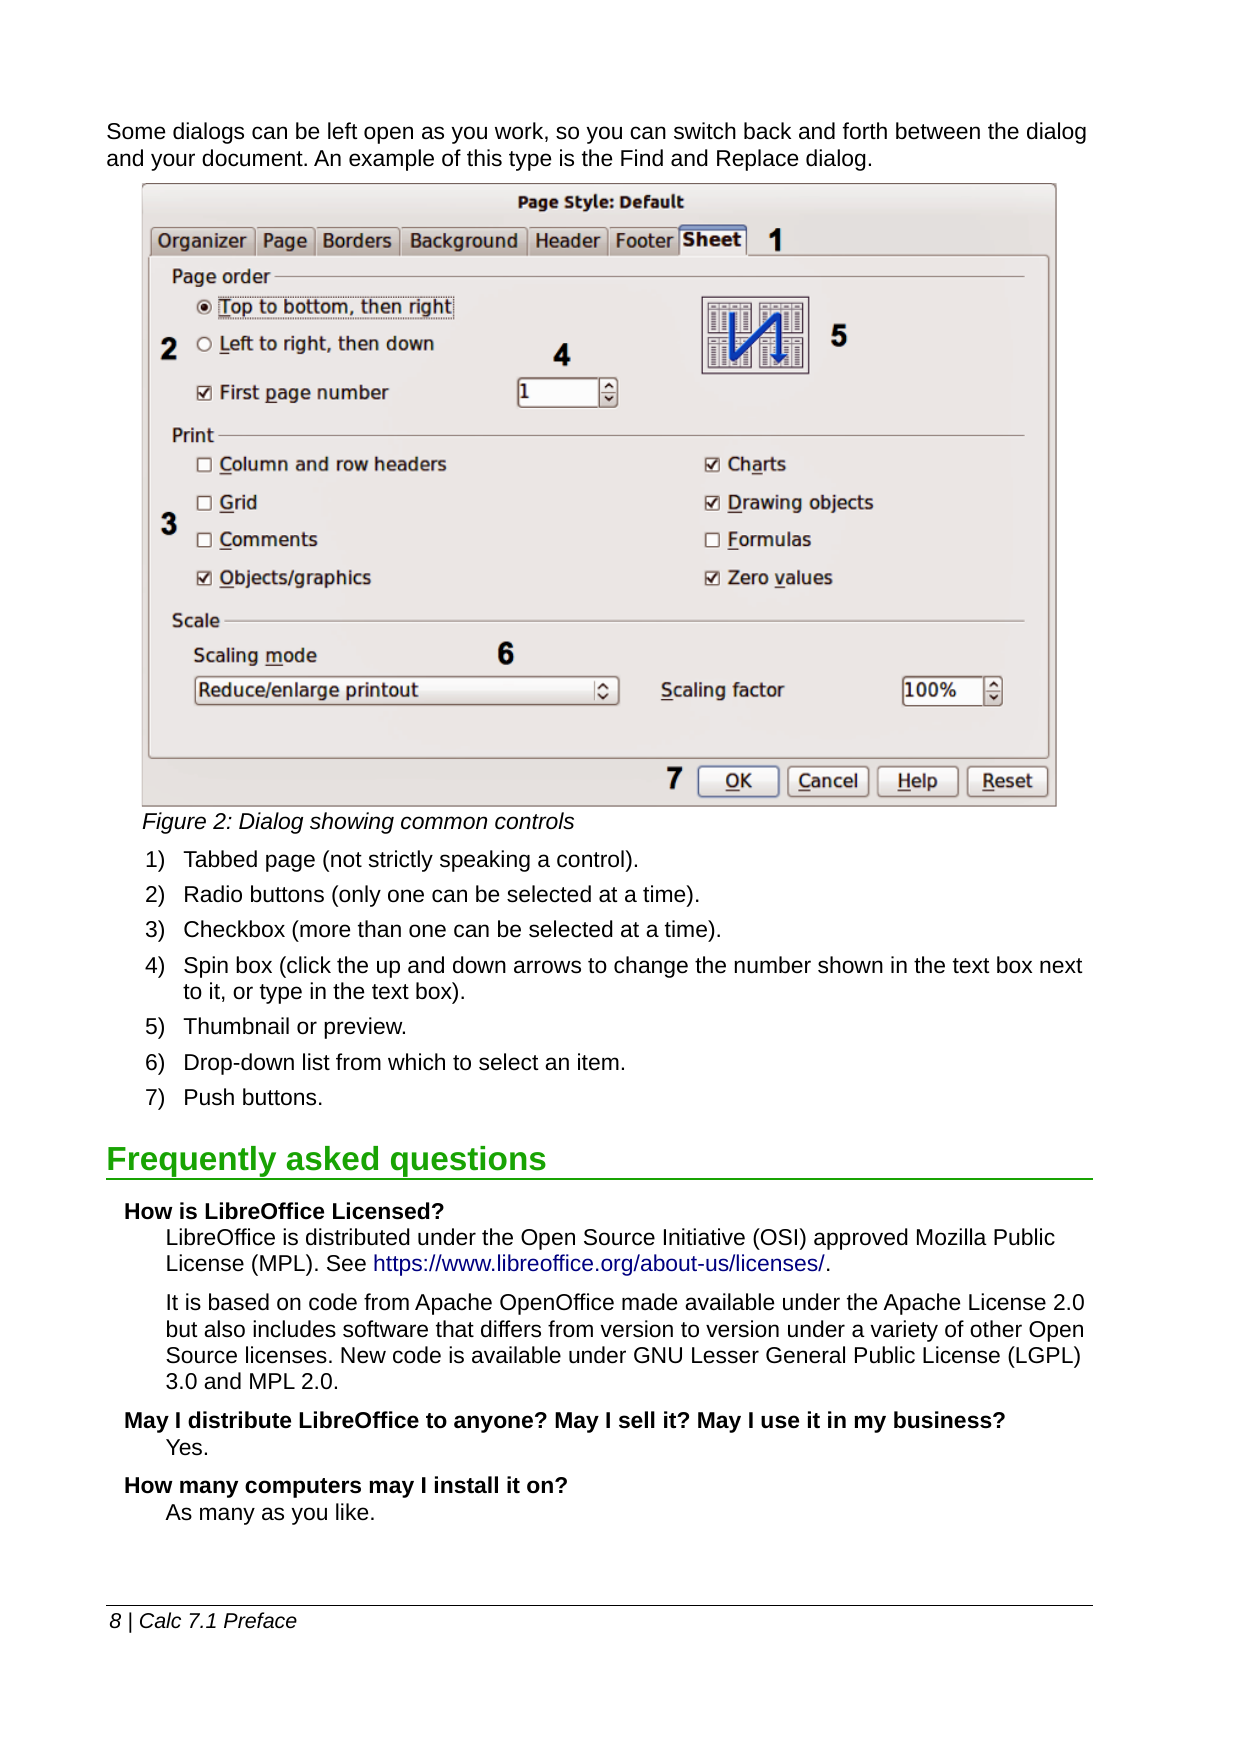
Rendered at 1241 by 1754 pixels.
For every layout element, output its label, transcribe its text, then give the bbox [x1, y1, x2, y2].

text May I distribute LibreOffice to anyone? May I sell it? May I use it in my business? [124, 1407, 1093, 1433]
text How many computers may I install it on? [124, 1472, 1093, 1499]
list Radio buttons (only one can be selected at a time). [165, 881, 1093, 908]
text It is based on code from Apache OpenOffice made available under the Apache License 2.0 but also includes software that differs from version to version under a variety of other Open Source licenses. New code is available under GNU Lesser General Public License (LGPL) 3.0 and MPL 2.0. [165, 1289, 1093, 1395]
list Thumbnail or preview. [165, 1013, 1093, 1039]
text Figure 2: Dialog showing common controls [142, 808, 1057, 834]
list Tabbed page (not strictly speaking a control). [165, 846, 1093, 872]
text Some dialogs can be left open as you work, so you can switch back and forth between the dialog and your document. An example of this type is the Find and Replace dialog. [106, 118, 1093, 171]
text As many as you like. [165, 1499, 1093, 1525]
list Drop-down list from which to select an item. [165, 1048, 1093, 1075]
text Yes. [165, 1433, 1093, 1460]
subtitle Frequently asked questions [106, 1139, 1093, 1178]
picture [141, 183, 1058, 808]
list Push buttons. [165, 1084, 1093, 1110]
text LibreOffice is distributed under the Open Source Initiative (OSI) approved Mozilla Public License (MPL). See https://www.libreoffice.org/about-us/licenses/. [165, 1224, 1093, 1277]
list Spin box (click the up and down arrows to change the number shown in the text box next to it, or type in the text box). [165, 952, 1093, 1004]
list Checkbox (more than one can be selected at a time). [165, 916, 1093, 943]
text How is LibreOffice Licensed? [124, 1198, 1093, 1224]
